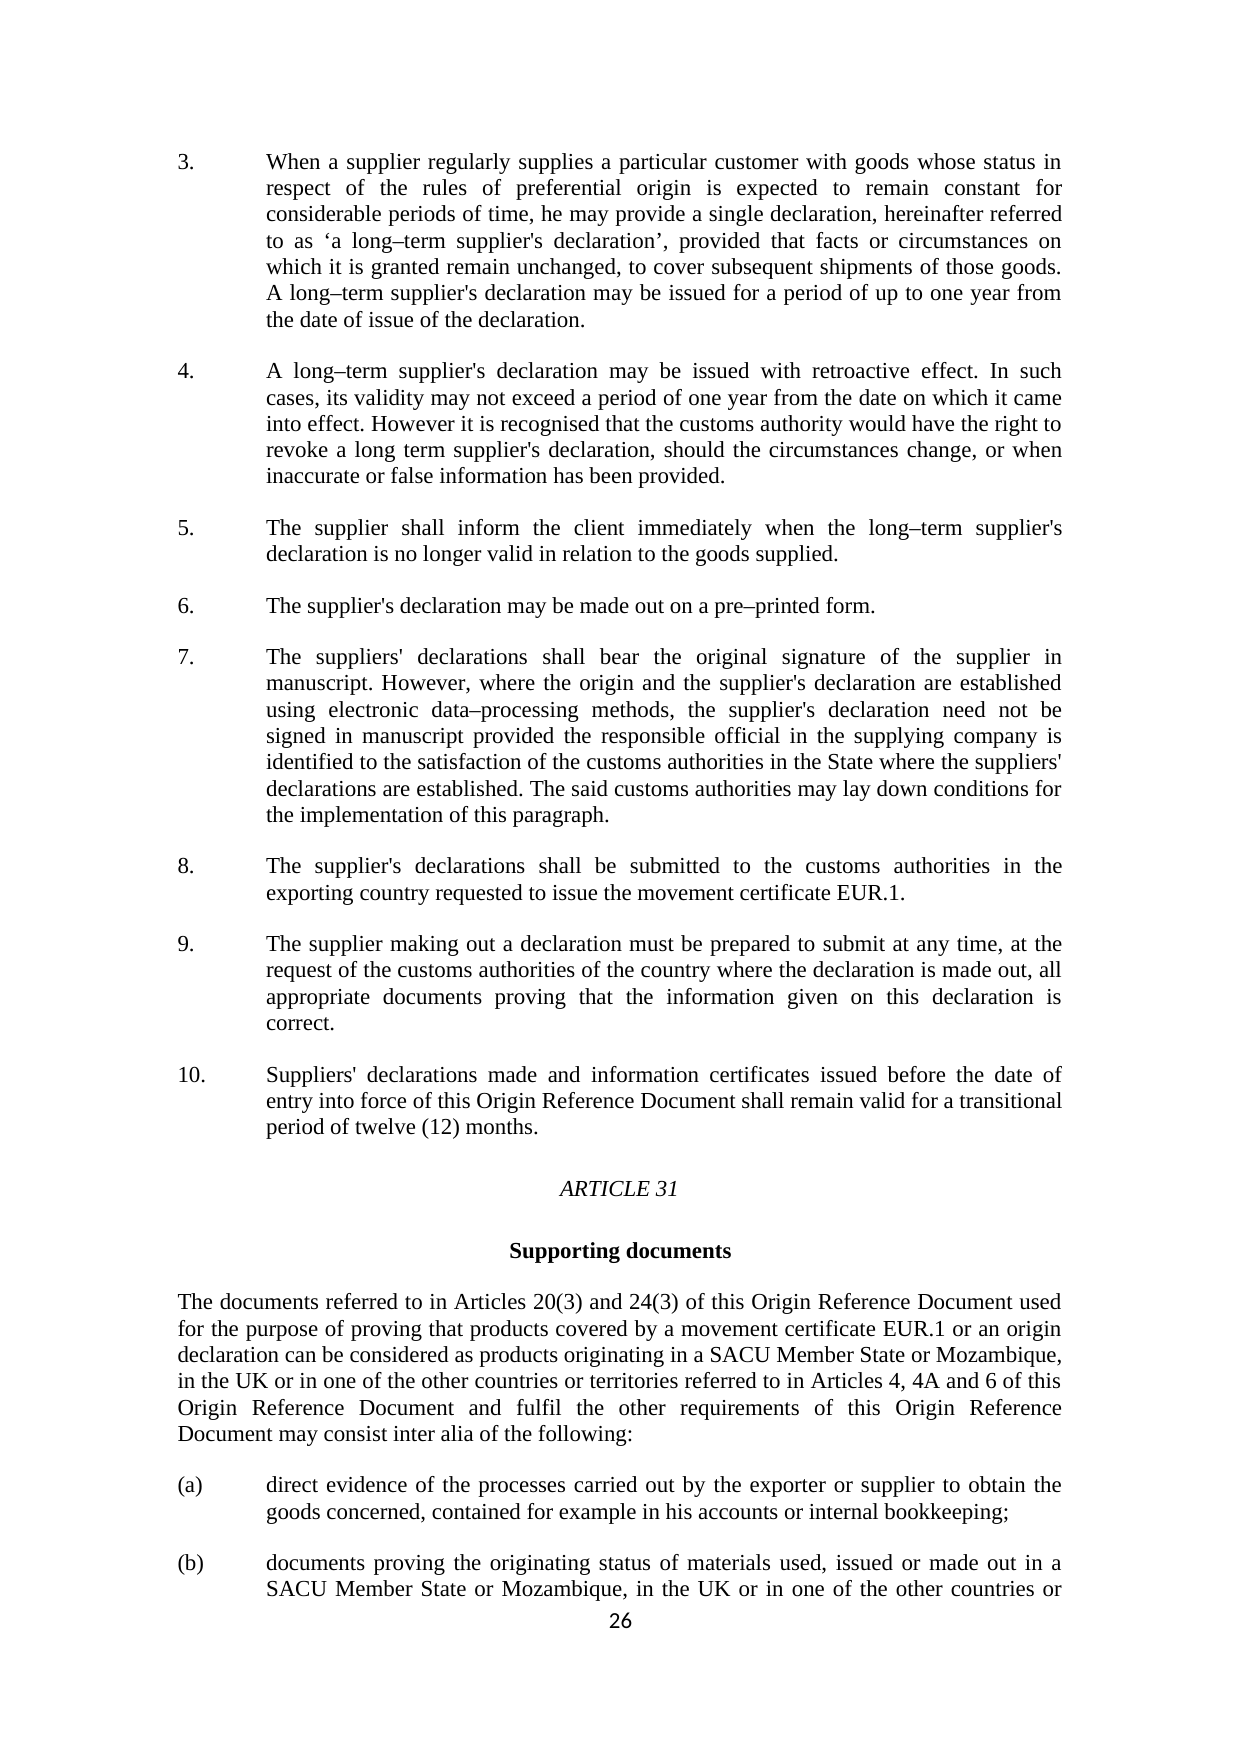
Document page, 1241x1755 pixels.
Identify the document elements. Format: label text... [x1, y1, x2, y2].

text The documents referred to in Articles 20(3) and 24(3) of this Origin Reference Document used for the purpose of proving that products covered by a movement certificate EUR.1 or an origin declaration can be considered as products originating in a SACU Member State or Mozambique, in the UK or in one of the other countries or territories referred to in Articles 4, 4A and 6 of this Origin Reference Document and fulfil the other requirements of this Origin Reference Document may consist inter alia of the following: [177, 1288, 1063, 1446]
text ARTICLE 31 [177, 1175, 1063, 1201]
text 4. A long–term supplier's declaration may be issued with retroactive effect. In such cases, its validity may not exceed a period of one year from the date on which it came into effect. However it is recognised that the customs authority would have the right to revoke a long term supplier's declaration, should the circumstances change, or when inaccurate or false information has been provided. [177, 357, 1063, 489]
text 10. Suppliers' declarations made and information certificates issued before the date of entry into force of this Origin Reference Document shall remain valid for a transitional period of twelve (12) months. [177, 1061, 1063, 1140]
text 5. The supplier shall inform the client immediately when the long–term supplier's declaration is no longer valid in relation to the goods supplied. [177, 514, 1063, 567]
text 7. The suppliers' declarations shall bear the original signature of the supplier in manuscript. However, where the origin and the supplier's declaration are established using electronic data–processing methods, the supplier's declaration need not be signed in manuscript provided the responsible official in the supplying company is identified to the satisfaction of the customs authorities in the State where the suppliers' declarations are established. The said customs authorities may lay down conditions for the implementation of this paragraph. [177, 643, 1063, 827]
text Supporting documents [177, 1237, 1063, 1263]
text 9. The supplier making out a declaration must be prepared to submit at any time, at the request of the customs authorities of the country where the declaration is made out, all appropriate documents proving that the information given on this declaration is correct. [177, 930, 1063, 1036]
text (a) direct evidence of the processes carried out by the exporter or supplier to obtain the goods concerned, contained for example in his accounts or internal bookkeeping; [177, 1471, 1063, 1524]
text 3. When a supplier regularly supplies a particular customer with goods whose status in respect of the rules of preferential origin is expected to remain constant for considerable periods of time, he may provide a single declaration, hereinafter referred to as ‘a long–term supplier's declaration’, provided that facts or circumstances on which it is granted remain unchanged, to cover subsequent shipments of those goods. A long–term supplier's declaration may be issued for a period of up to one year from the date of issue of the declaration. [177, 148, 1063, 332]
text 6. The supplier's declaration may be made out on a pre–printed form. [177, 592, 1063, 618]
text 8. The supplier's declarations shall be submitted to the customs authorities in the exporting country requested to issue the movement certificate EUR.1. [177, 852, 1063, 905]
text (b) documents proving the originating status of materials used, issued or made out in a SACU Member State or Mozambique, in the UK or in one of the other countries or [177, 1549, 1063, 1602]
